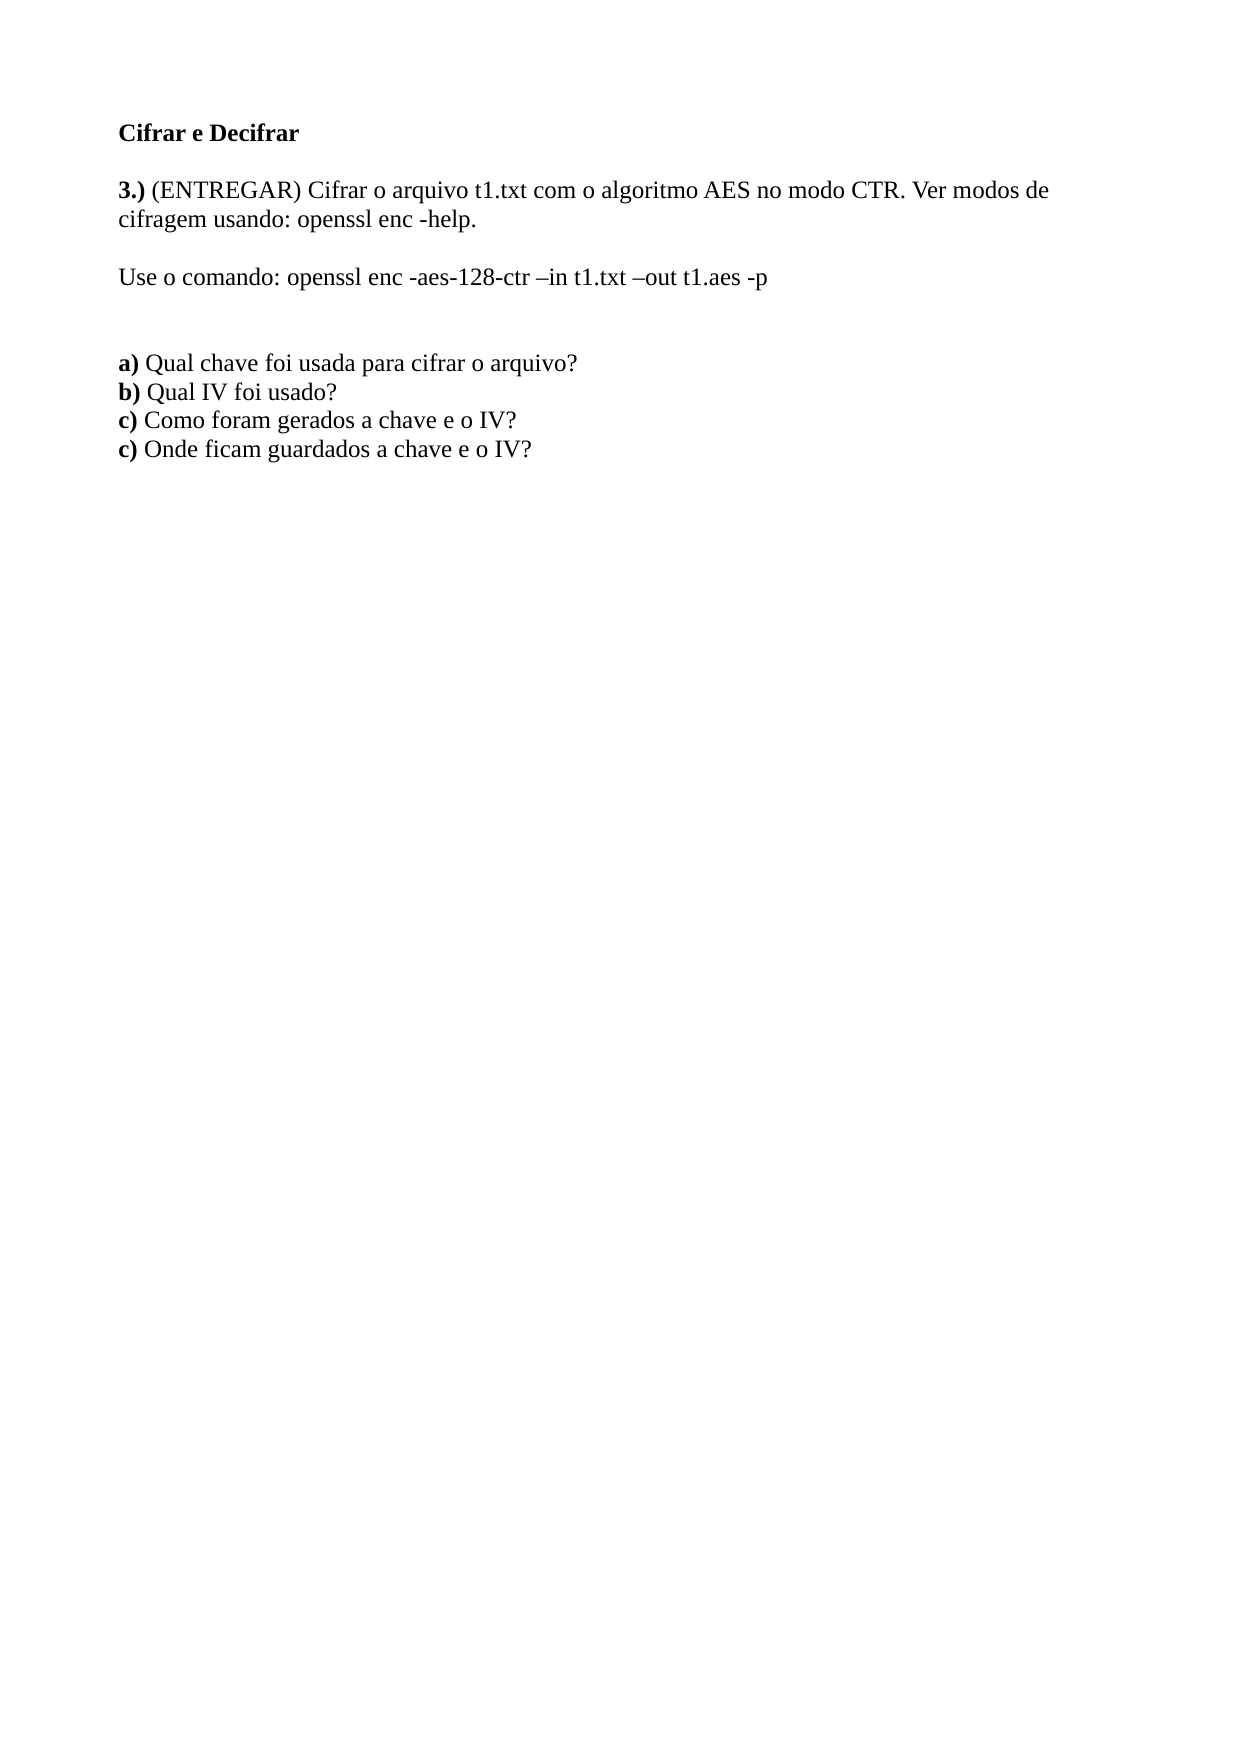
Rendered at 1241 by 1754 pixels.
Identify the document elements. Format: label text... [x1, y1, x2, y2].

text c) Onde ficam guardados a chave e o IV? [118, 434, 1122, 463]
text b) Qual IV foi usado? [118, 377, 1122, 406]
text Cifrar e Decifrar [118, 118, 1122, 147]
text a) Qual chave foi usada para cifrar o arquivo? [118, 348, 1122, 377]
text cifragem usando: openssl enc -help. [118, 204, 1122, 233]
text 3.) (ENTREGAR) Cifrar o arquivo t1.txt com o algoritmo AES no modo CTR. Ver modos de [118, 176, 1122, 204]
text Use o comando: openssl enc -aes-128-ctr –in t1.txt –out t1.aes -p [118, 262, 1122, 291]
text c) Como foram gerados a chave e o IV? [118, 406, 1122, 434]
